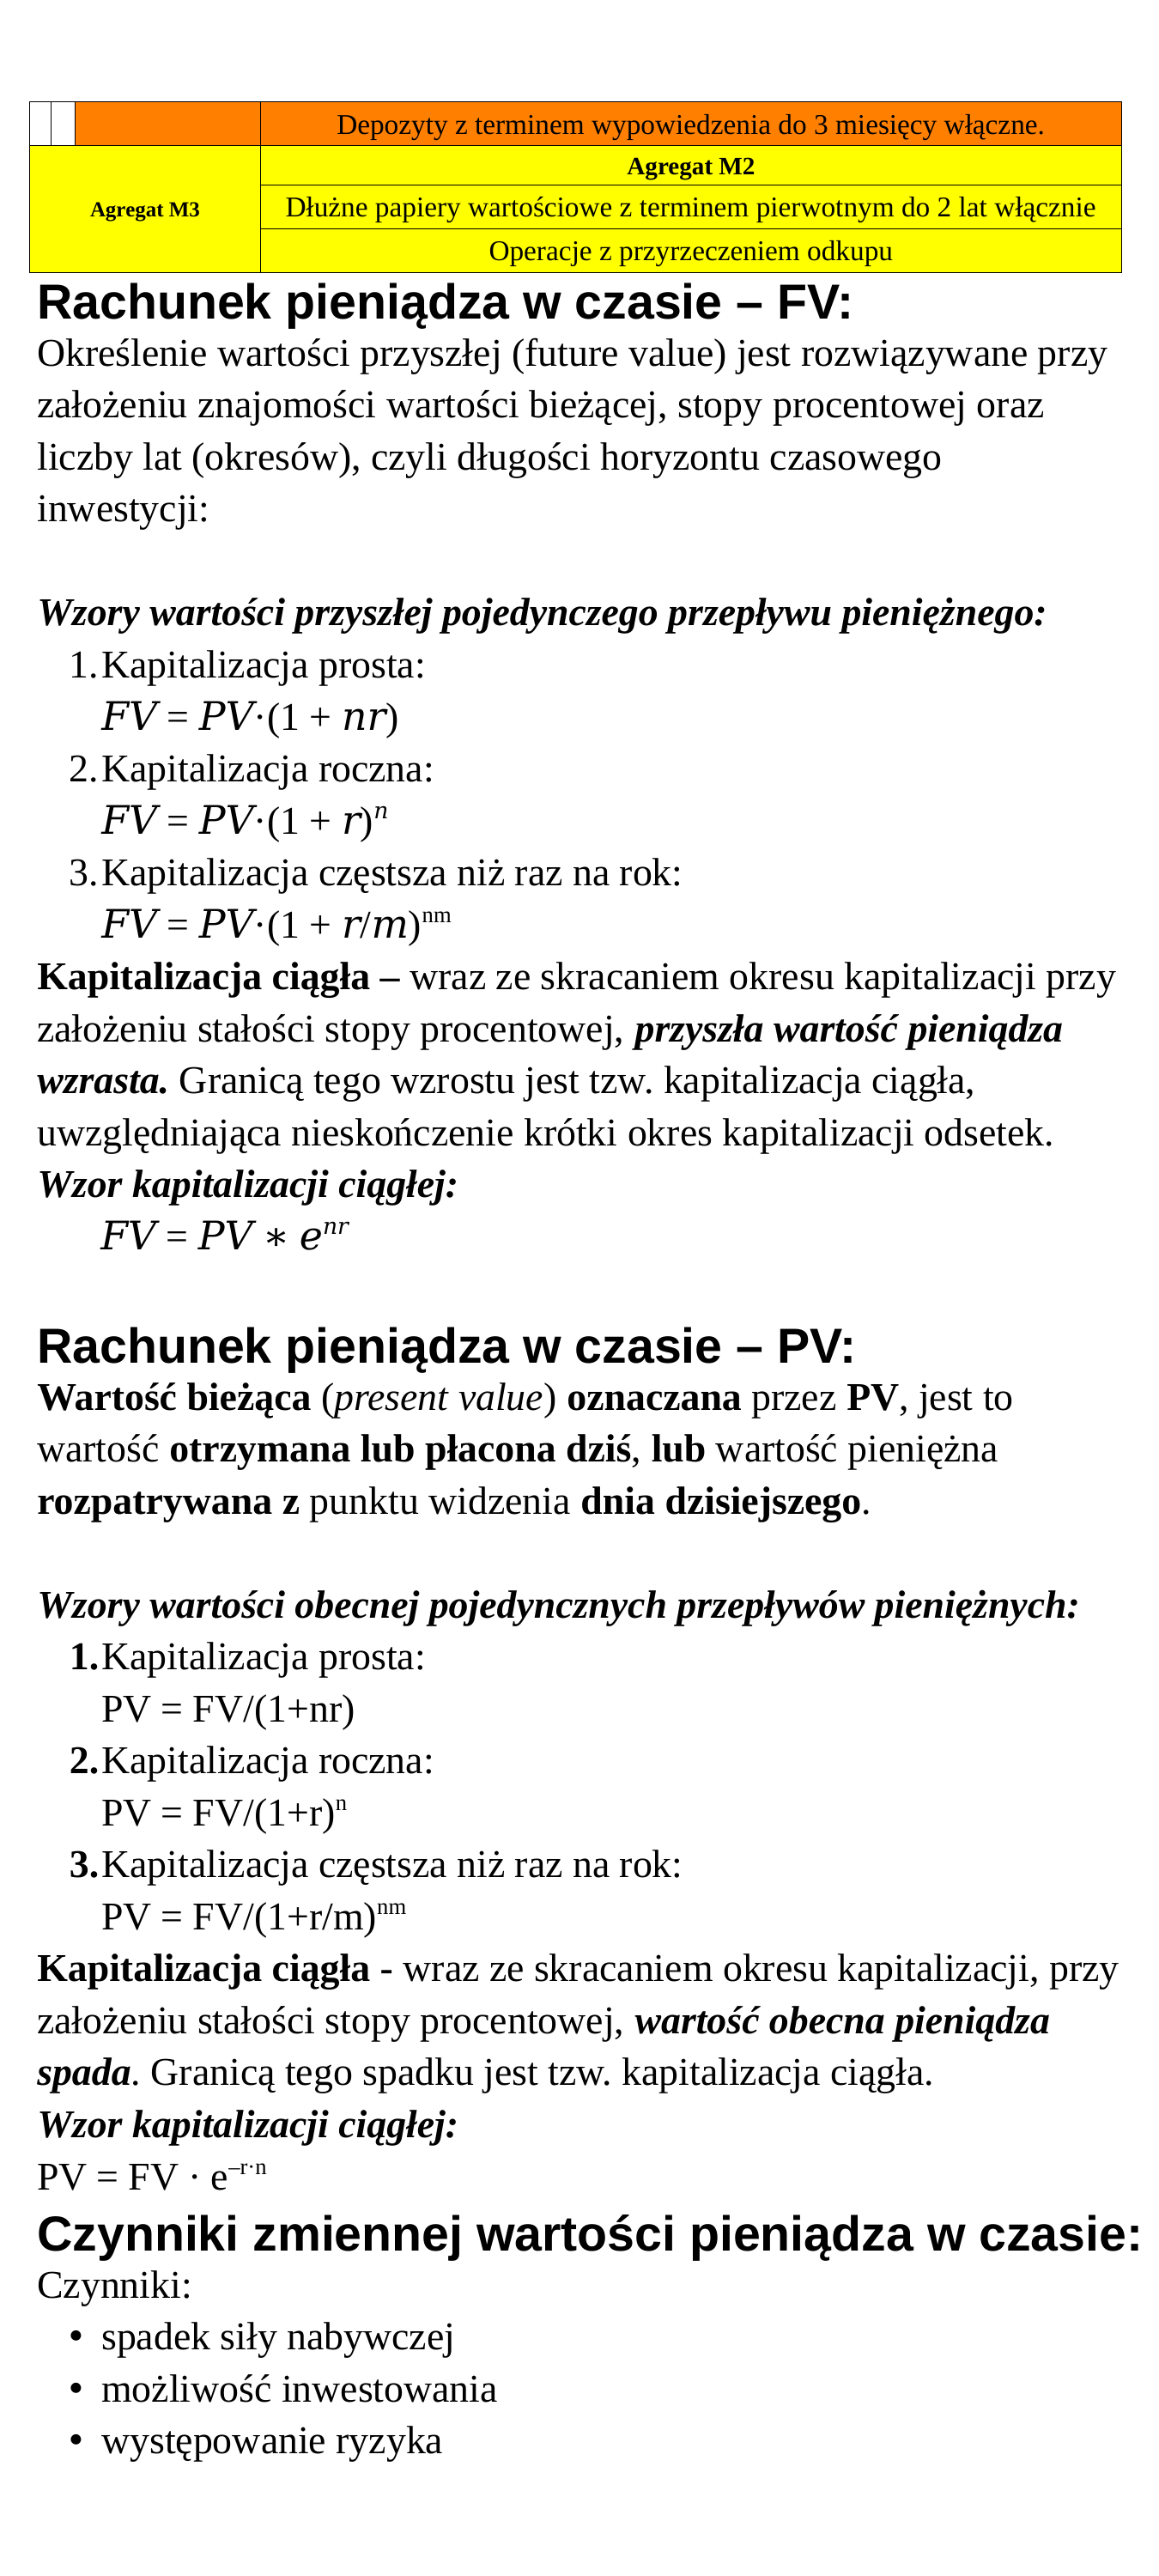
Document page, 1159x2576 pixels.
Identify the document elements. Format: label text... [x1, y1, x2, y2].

text Czynniki: [37, 2261, 1122, 2306]
table_cell Depozyty z terminem wypowiedzenia do 3 miesięcy włączne. [261, 102, 1121, 145]
list 𝐹𝑉 = 𝑃𝑉·(1 + 𝑟)𝑛 [70, 797, 1058, 842]
list PV = FV/(1+r)n [70, 1789, 1058, 1834]
table_cell Agregat M3 [30, 146, 260, 272]
text Wzor kapitalizacji ciągłej: [37, 2101, 1122, 2146]
list Kapitalizacja częstsza niż raz na rok: [70, 1841, 1058, 1886]
list Kapitalizacja częstsza niż raz na rok: [70, 849, 1058, 894]
subtitle Czynniki zmiennej wartości pieniądza w czasie: [37, 2205, 1159, 2261]
list PV = FV/(1+r/m)nm [70, 1893, 1058, 1938]
text Kapitalizacja ciągła – wraz ze skracaniem okresu kapitalizacji przy założeniu stałości stopy procentowej, przyszła wartość pieniądza wzrasta. Granicą tego wzrostu jest tzw. kapitalizacja ciągła, uwzględniająca nieskończenie krótki okres kapitalizacji odsetek. [37, 953, 1122, 1154]
text Wartość bieżąca (present value) oznaczana przez PV, jest to wartość otrzymana lub płacona dziś, lub wartość pieniężna rozpatrywana z punktu widzenia dnia dzisiejszego. [37, 1373, 1122, 1522]
list Kapitalizacja prosta: [70, 641, 1058, 686]
text Określenie wartości przyszłej (future value) jest rozwiązywane przy założeniu znajomości wartości bieżącej, stopy procentowej oraz liczby lat (okresów), czyli długości horyzontu czasowego inwestycji: [37, 329, 1122, 531]
text Wzory wartości obecnej pojedyncznych przepływów pieniężnych: [37, 1581, 1122, 1626]
text Kapitalizacja ciągła - wraz ze skracaniem okresu kapitalizacji, przy założeniu stałości stopy procentowej, wartość obecna pieniądza spada. Granicą tego spadku jest tzw. kapitalizacja ciągła. [37, 1945, 1122, 2094]
list 𝐹𝑉 = 𝑃𝑉·(1 + 𝑛𝑟) [70, 693, 1058, 738]
subtitle Rachunek pieniądza w czasie – PV: [37, 1316, 1159, 1373]
list Kapitalizacja prosta: [70, 1633, 1058, 1678]
text Wzor kapitalizacji ciągłej: [37, 1161, 1122, 1206]
table_cell Operacje z przyrzeczeniem odkupu [261, 229, 1121, 272]
list Kapitalizacja roczna: [70, 1737, 1058, 1783]
list możliwość inwestowania [70, 2365, 1058, 2410]
text Wzory wartości przyszłej pojedynczego przepływu pieniężnego: [37, 589, 1122, 635]
text PV = FV · e–r·n [37, 2153, 1122, 2198]
list PV = FV/(1+nr) [70, 1685, 1058, 1730]
list Kapitalizacja roczna: [70, 745, 1058, 790]
list występowanie ryzyka [70, 2417, 1058, 2463]
text 𝐹𝑉 = 𝑃𝑉 ∗ 𝑒𝑛𝑟 [37, 1212, 1122, 1258]
subtitle Rachunek pieniądza w czasie – FV: [37, 273, 1159, 329]
list spadek siły nabywczej [70, 2313, 1058, 2359]
table_cell Dłużne papiery wartościowe z terminem pierwotnym do 2 lat włącznie [261, 185, 1121, 228]
list 𝐹𝑉 = 𝑃𝑉·(1 + 𝑟/𝑚)nm [70, 901, 1058, 946]
table_cell Agregat M2 [261, 146, 1121, 185]
